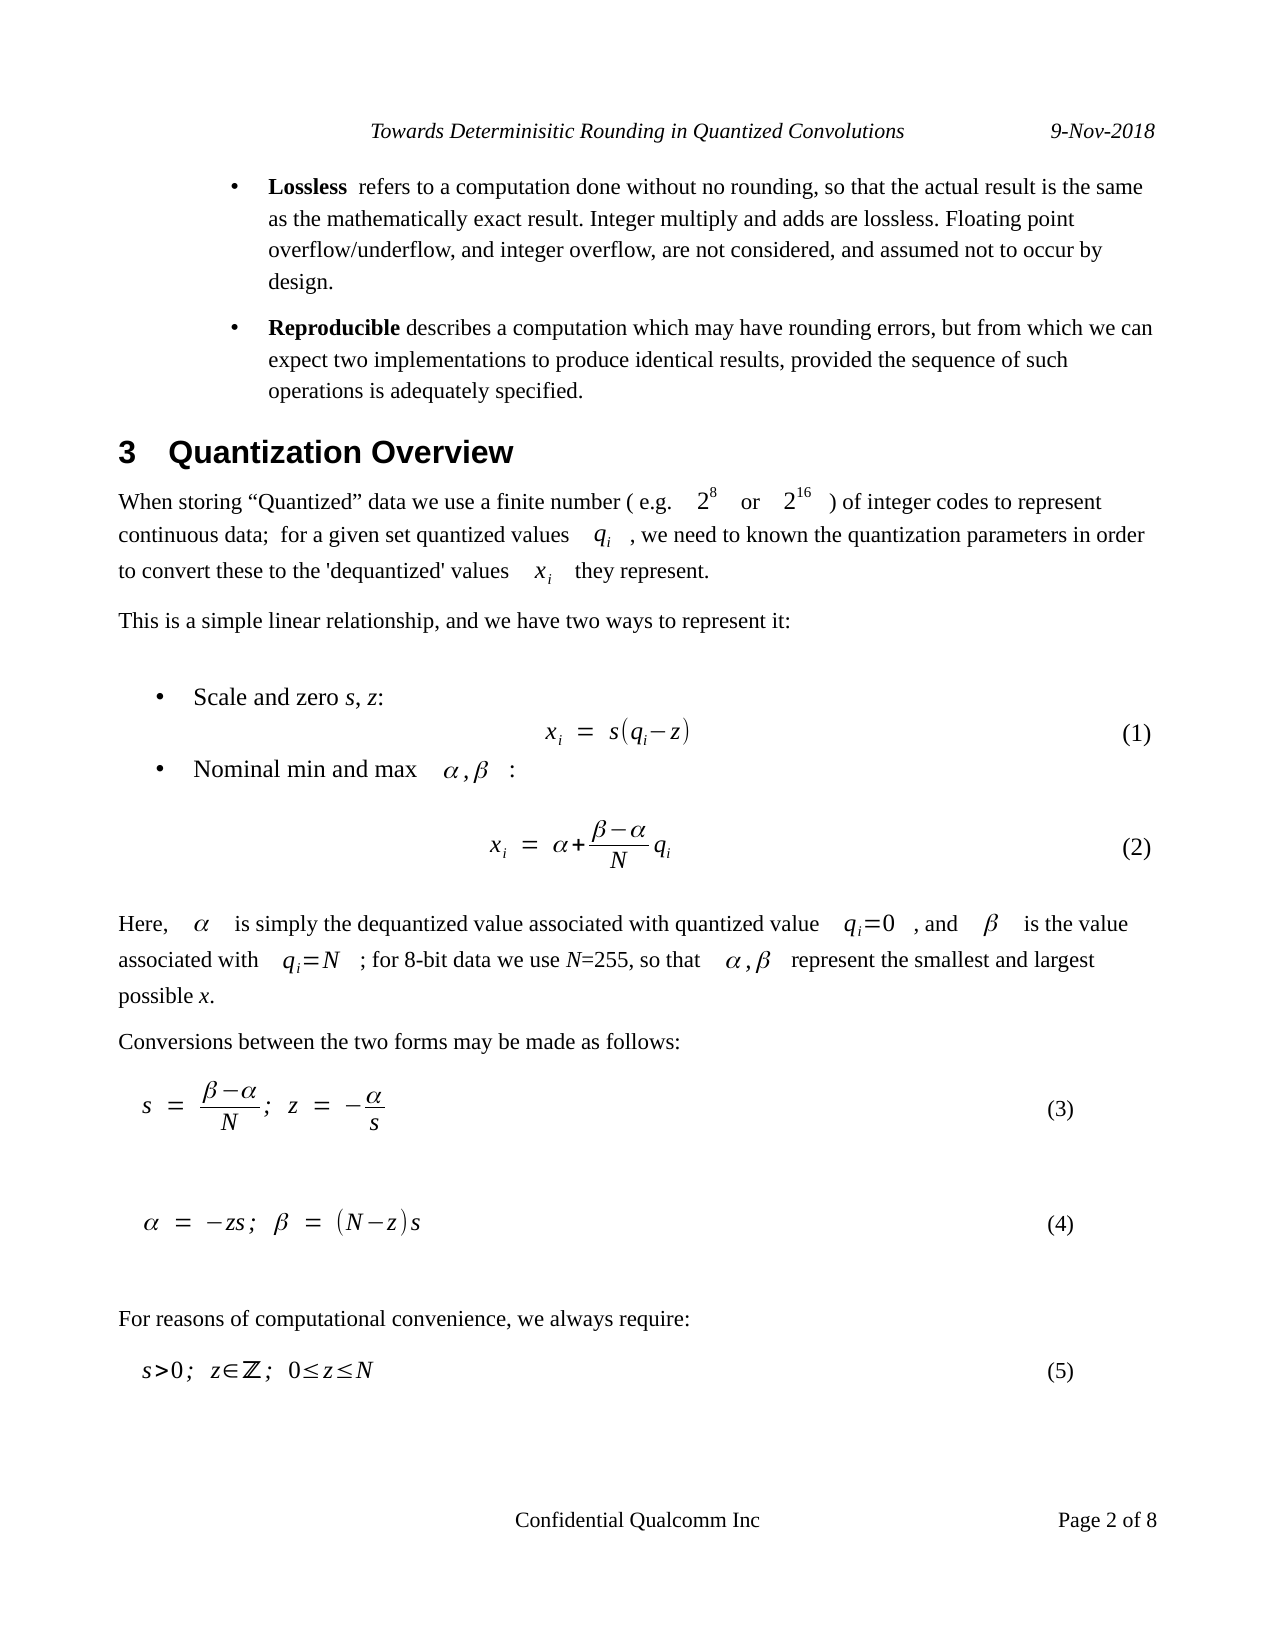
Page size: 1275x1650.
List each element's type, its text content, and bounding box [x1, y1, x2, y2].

table_header (1) [1041, 711, 1157, 754]
table_header (4) [1041, 1203, 1157, 1258]
table_header [118, 711, 1041, 754]
list Reproducible describes a computation which may have rounding errors, but from which we can expect two implementations to produce identical results, provided the sequence of such operations is adequately specified. [231, 314, 1157, 404]
table_header [118, 1351, 1041, 1404]
text When storing “Quantized” data we use a finite number ( e.g. or ) of integer codes to represent continuous data; for a given set quantized values , we need to known the quantization parameters in order to convert these to the 'dequantized' values they represent. [118, 483, 1157, 588]
text Conversions between the two forms may be made as follows: [118, 1028, 1157, 1055]
list Nominal min and max : [156, 754, 1157, 813]
table_header [118, 813, 1041, 880]
subtitle Quantization Overview [118, 434, 1157, 471]
list Scale and zero s, z: [156, 682, 1157, 711]
table_header (2) [1041, 813, 1157, 880]
table_header (5) [1041, 1351, 1157, 1404]
text This is a simple linear relationship, and we have two ways to represent it: [118, 608, 1157, 634]
text For reasons of computational convenience, we always require: [118, 1305, 1157, 1331]
table_header [118, 1203, 1041, 1258]
table_header [118, 1075, 1041, 1156]
table_header (3) [1041, 1075, 1157, 1156]
list Lossless refers to a computation done without no rounding, so that the actual result is the same as the mathematically exact result. Integer multiply and adds are lossless. Floating point overflow/underflow, and integer overflow, are not considered, and assumed not to occur by design. [231, 173, 1157, 294]
text Here, is simply the dequantized value associated with quantized value , and is the value associated with ; for 8-bit data we use N=255, so that represent the smallest and largest possible x. [118, 909, 1157, 1008]
